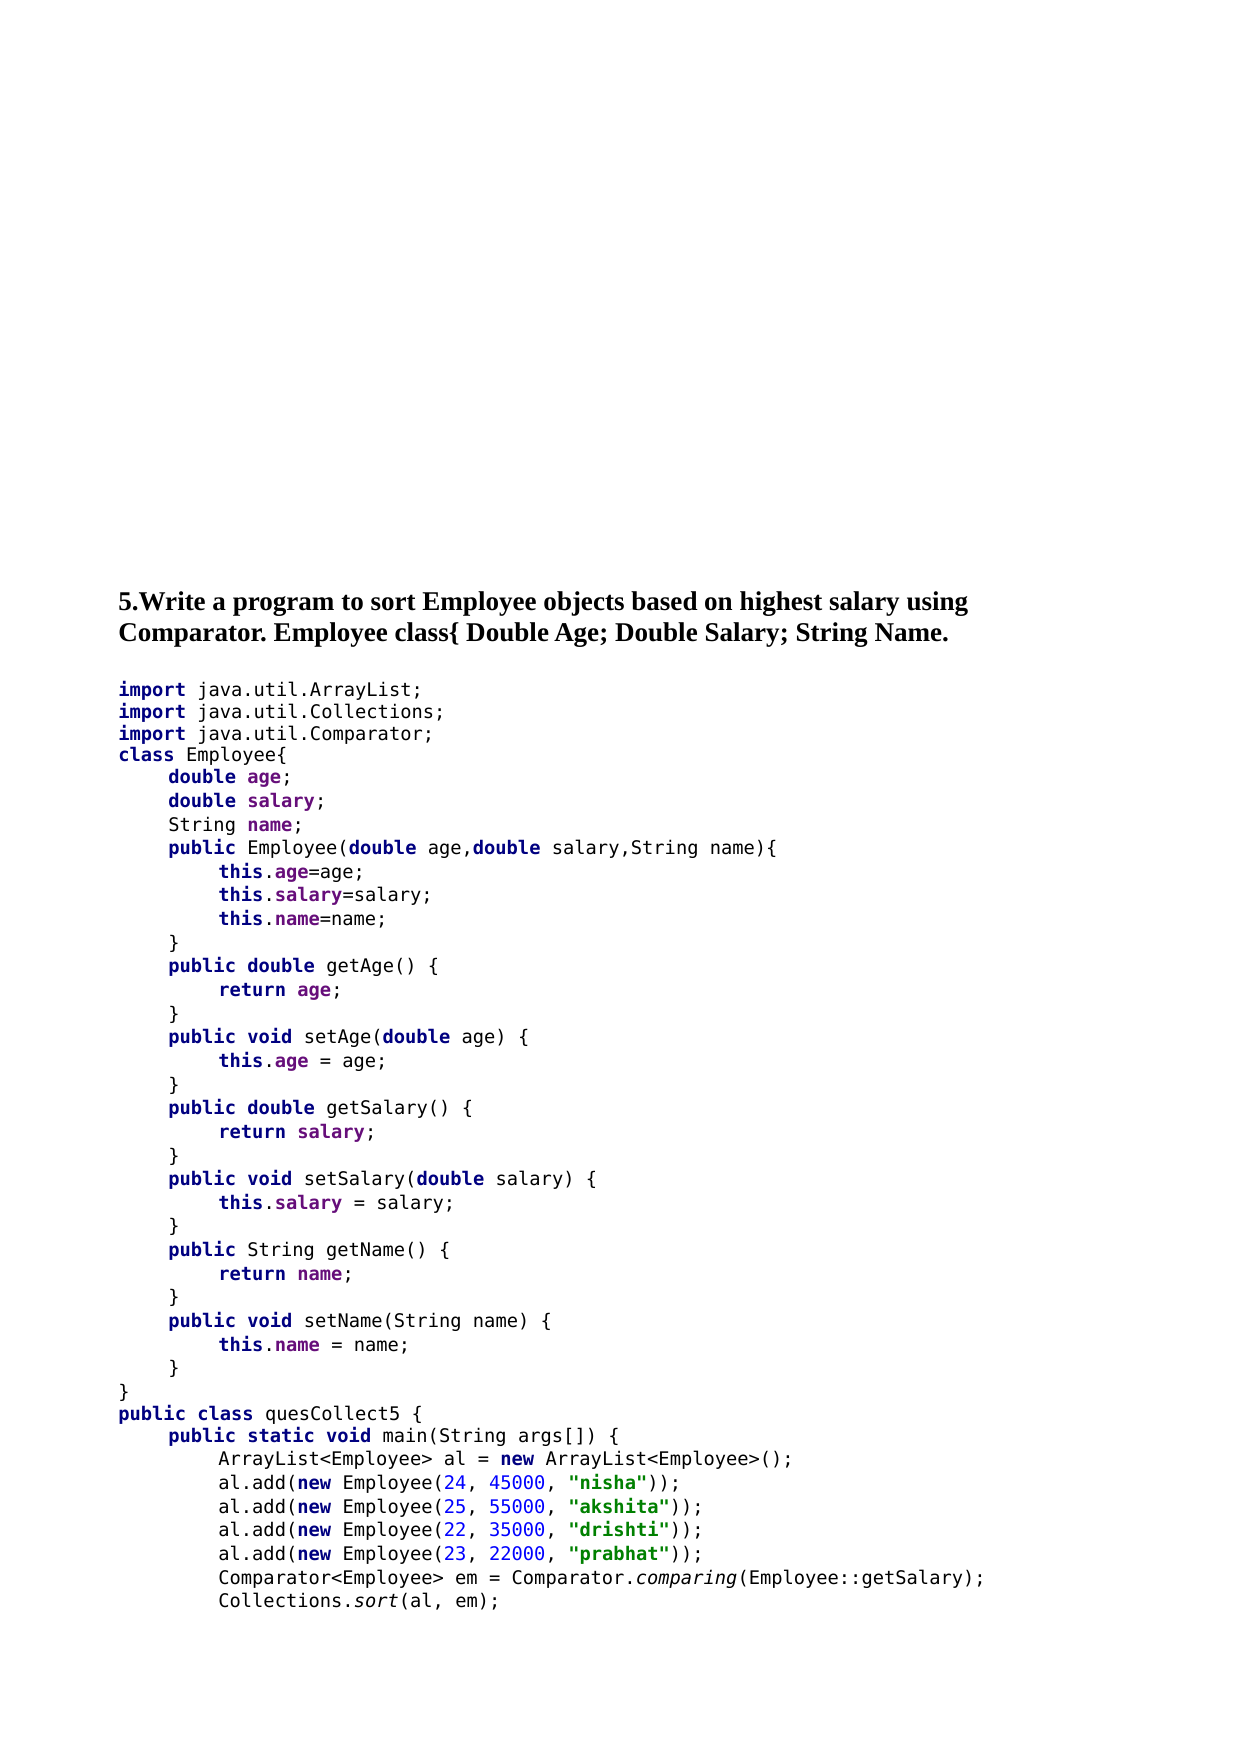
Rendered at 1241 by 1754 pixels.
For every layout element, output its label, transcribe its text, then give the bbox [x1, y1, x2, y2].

text this.salary = salary; [118, 1192, 1122, 1216]
text public class quesCollect5 { [118, 1403, 1122, 1425]
text } [118, 1286, 1122, 1310]
text this.age=age; [118, 861, 1122, 884]
text Collections.sort(al, em); [118, 1590, 1122, 1614]
text public static void main(String args[]) { [118, 1425, 1122, 1448]
text } [118, 932, 1122, 955]
text String name; [118, 813, 1122, 837]
text } [118, 1144, 1122, 1168]
text } [118, 1216, 1122, 1239]
text al.add(new Employee(25, 55000, "akshita")); [118, 1496, 1122, 1519]
text this.name=name; [118, 908, 1122, 932]
text public double getAge() { [118, 955, 1122, 979]
text double age; [118, 766, 1122, 790]
text public Employee(double age,double salary,String name){ [118, 837, 1122, 861]
text return age; [118, 979, 1122, 1003]
text } [118, 1074, 1122, 1097]
text this.name = name; [118, 1334, 1122, 1357]
text } [118, 1357, 1122, 1381]
text } [118, 1381, 1122, 1403]
text public double getSalary() { [118, 1097, 1122, 1121]
text public void setName(String name) { [118, 1310, 1122, 1334]
text public void setAge(double age) { [118, 1026, 1122, 1050]
text al.add(new Employee(24, 45000, "nisha")); [118, 1472, 1122, 1496]
text return name; [118, 1263, 1122, 1286]
text import java.util.Collections; [118, 701, 1122, 722]
text class Employee{ [118, 744, 1122, 766]
text al.add(new Employee(22, 35000, "drishti")); [118, 1519, 1122, 1543]
text this.salary=salary; [118, 884, 1122, 908]
text public void setSalary(double salary) { [118, 1168, 1122, 1192]
text ArrayList<Employee> al = new ArrayList<Employee>(); [118, 1448, 1122, 1472]
text 5.Write a program to sort Employee objects based on highest salary using Comparator. Employee class{ Double Age; Double Salary; String Name. [118, 585, 1122, 648]
text import java.util.ArrayList; [118, 679, 1122, 701]
text return salary; [118, 1121, 1122, 1144]
text } [118, 1003, 1122, 1026]
text this.age = age; [118, 1050, 1122, 1074]
text double salary; [118, 790, 1122, 813]
text Comparator<Employee> em = Comparator.comparing(Employee::getSalary); [118, 1567, 1122, 1590]
text public String getName() { [118, 1239, 1122, 1263]
text import java.util.Comparator; [118, 722, 1122, 744]
text al.add(new Employee(23, 22000, "prabhat")); [118, 1543, 1122, 1567]
